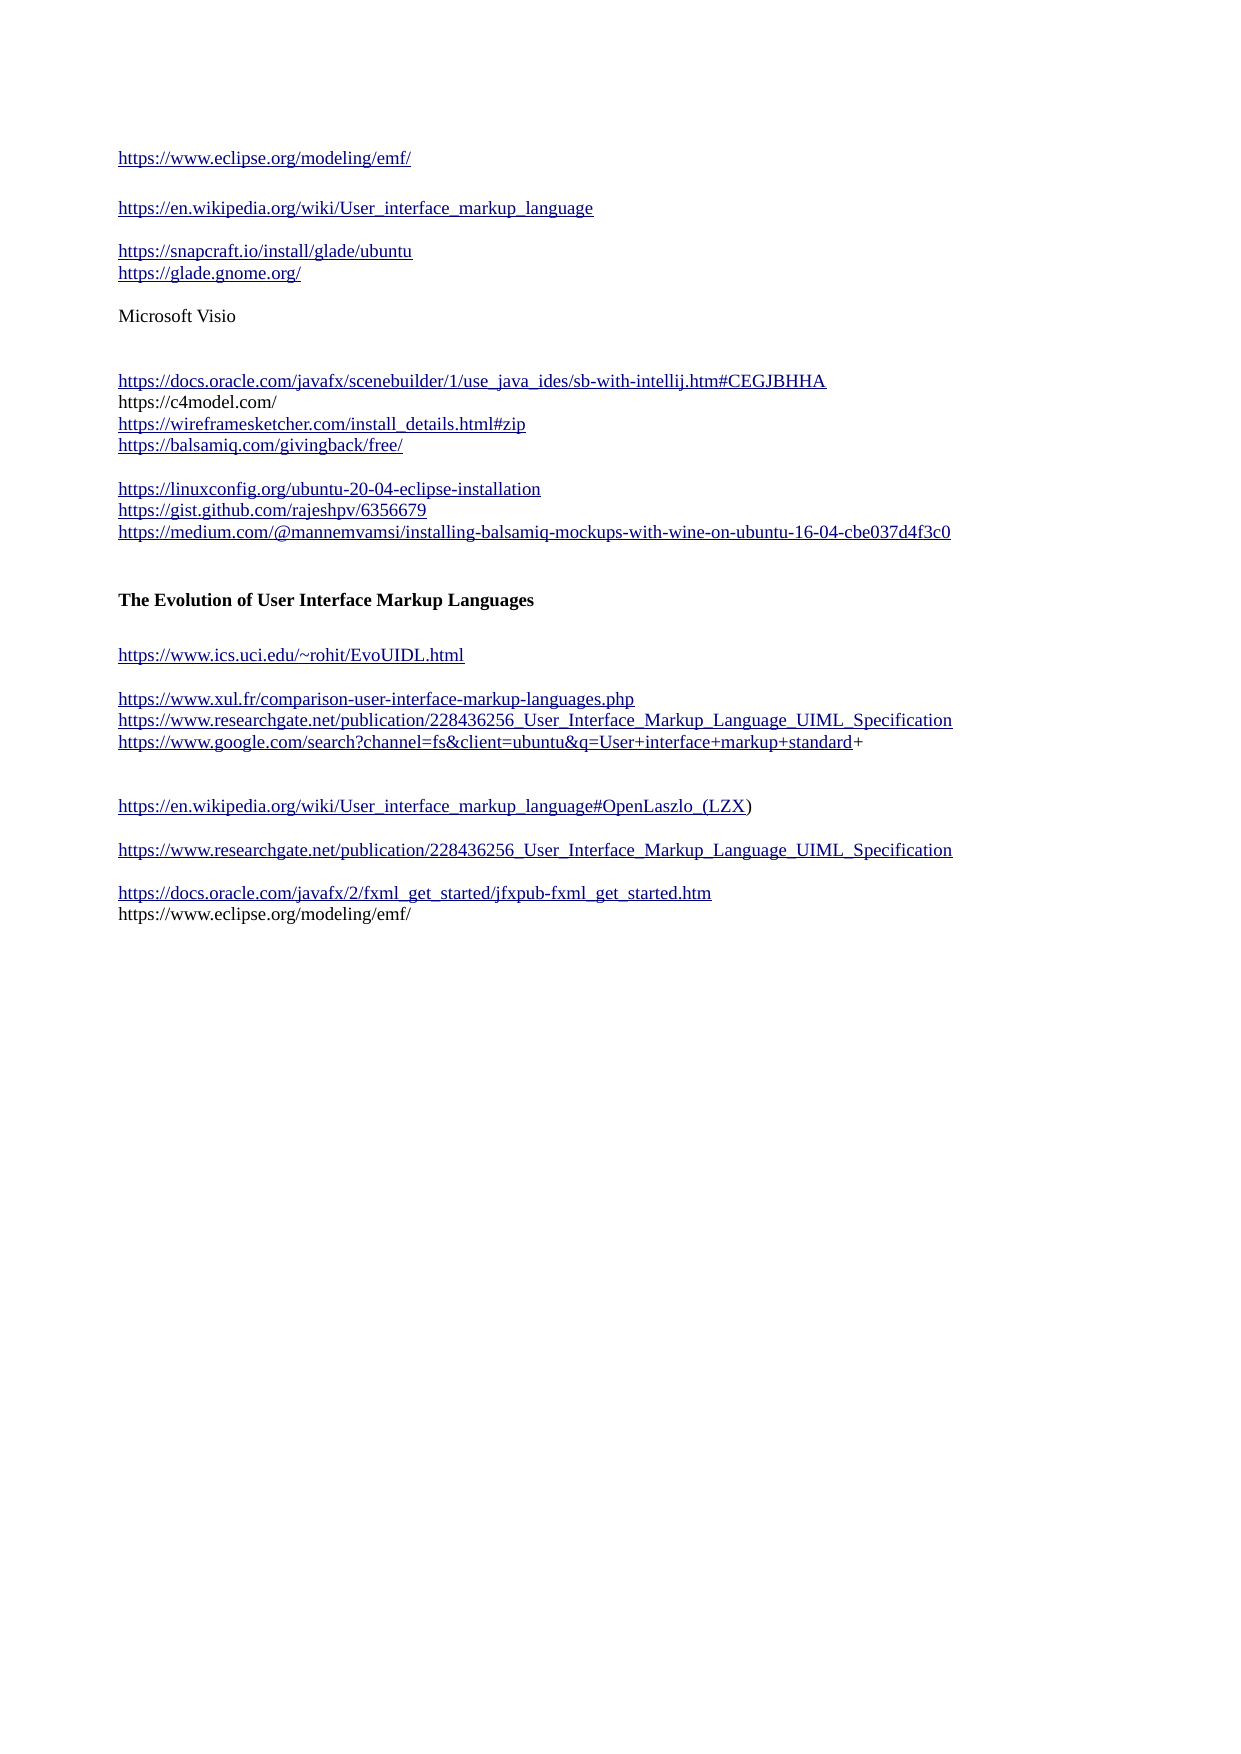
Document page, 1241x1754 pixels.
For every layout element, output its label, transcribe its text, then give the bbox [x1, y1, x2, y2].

text https://www.researchgate.net/publication/228436256_User_Interface_Markup_Language_UIML_Specification [118, 709, 1122, 731]
text https://www.ics.uci.edu/~rohit/EvoUIDL.html [118, 644, 1122, 666]
text https://www.xul.fr/comparison-user-interface-markup-languages.php [118, 687, 1122, 709]
text https://www.eclipse.org/modeling/emf/ [118, 147, 1122, 168]
text https://www.researchgate.net/publication/228436256_User_Interface_Markup_Language_UIML_Specification [118, 838, 1122, 860]
text https://linuxconfig.org/ubuntu-20-04-eclipse-installation [118, 477, 1122, 499]
text https://wireframesketcher.com/install_details.html#zip [118, 413, 1122, 434]
text https://en.wikipedia.org/wiki/User_interface_markup_language#OpenLaszlo_(LZX) [118, 795, 1122, 817]
text https://snapcraft.io/install/glade/ubuntu [118, 240, 1122, 262]
text https://balsamiq.com/givingback/free/ [118, 434, 1122, 456]
text https://c4model.com/ [118, 391, 1122, 413]
text https://gist.github.com/rajeshpv/6356679 [118, 499, 1122, 521]
subtitle The Evolution of User Interface Markup Languages [118, 589, 1122, 610]
text https://medium.com/@mannemvamsi/installing-balsamiq-mockups-with-wine-on-ubuntu-16-04-cbe037d4f3c0 [118, 521, 1122, 542]
text https://docs.oracle.com/javafx/scenebuilder/1/use_java_ides/sb-with-intellij.htm#CEGJBHHA [118, 370, 1122, 391]
text https://www.google.com/search?channel=fs&client=ubuntu&q=User+interface+markup+standard+ [118, 731, 1122, 752]
text https://glade.gnome.org/ [118, 262, 1122, 283]
text Microsoft Visio [118, 305, 1122, 327]
text https://www.eclipse.org/modeling/emf/ [118, 903, 1122, 925]
text https://docs.oracle.com/javafx/2/fxml_get_started/jfxpub-fxml_get_started.htm [118, 882, 1122, 903]
text https://en.wikipedia.org/wiki/User_interface_markup_language [118, 197, 1122, 219]
